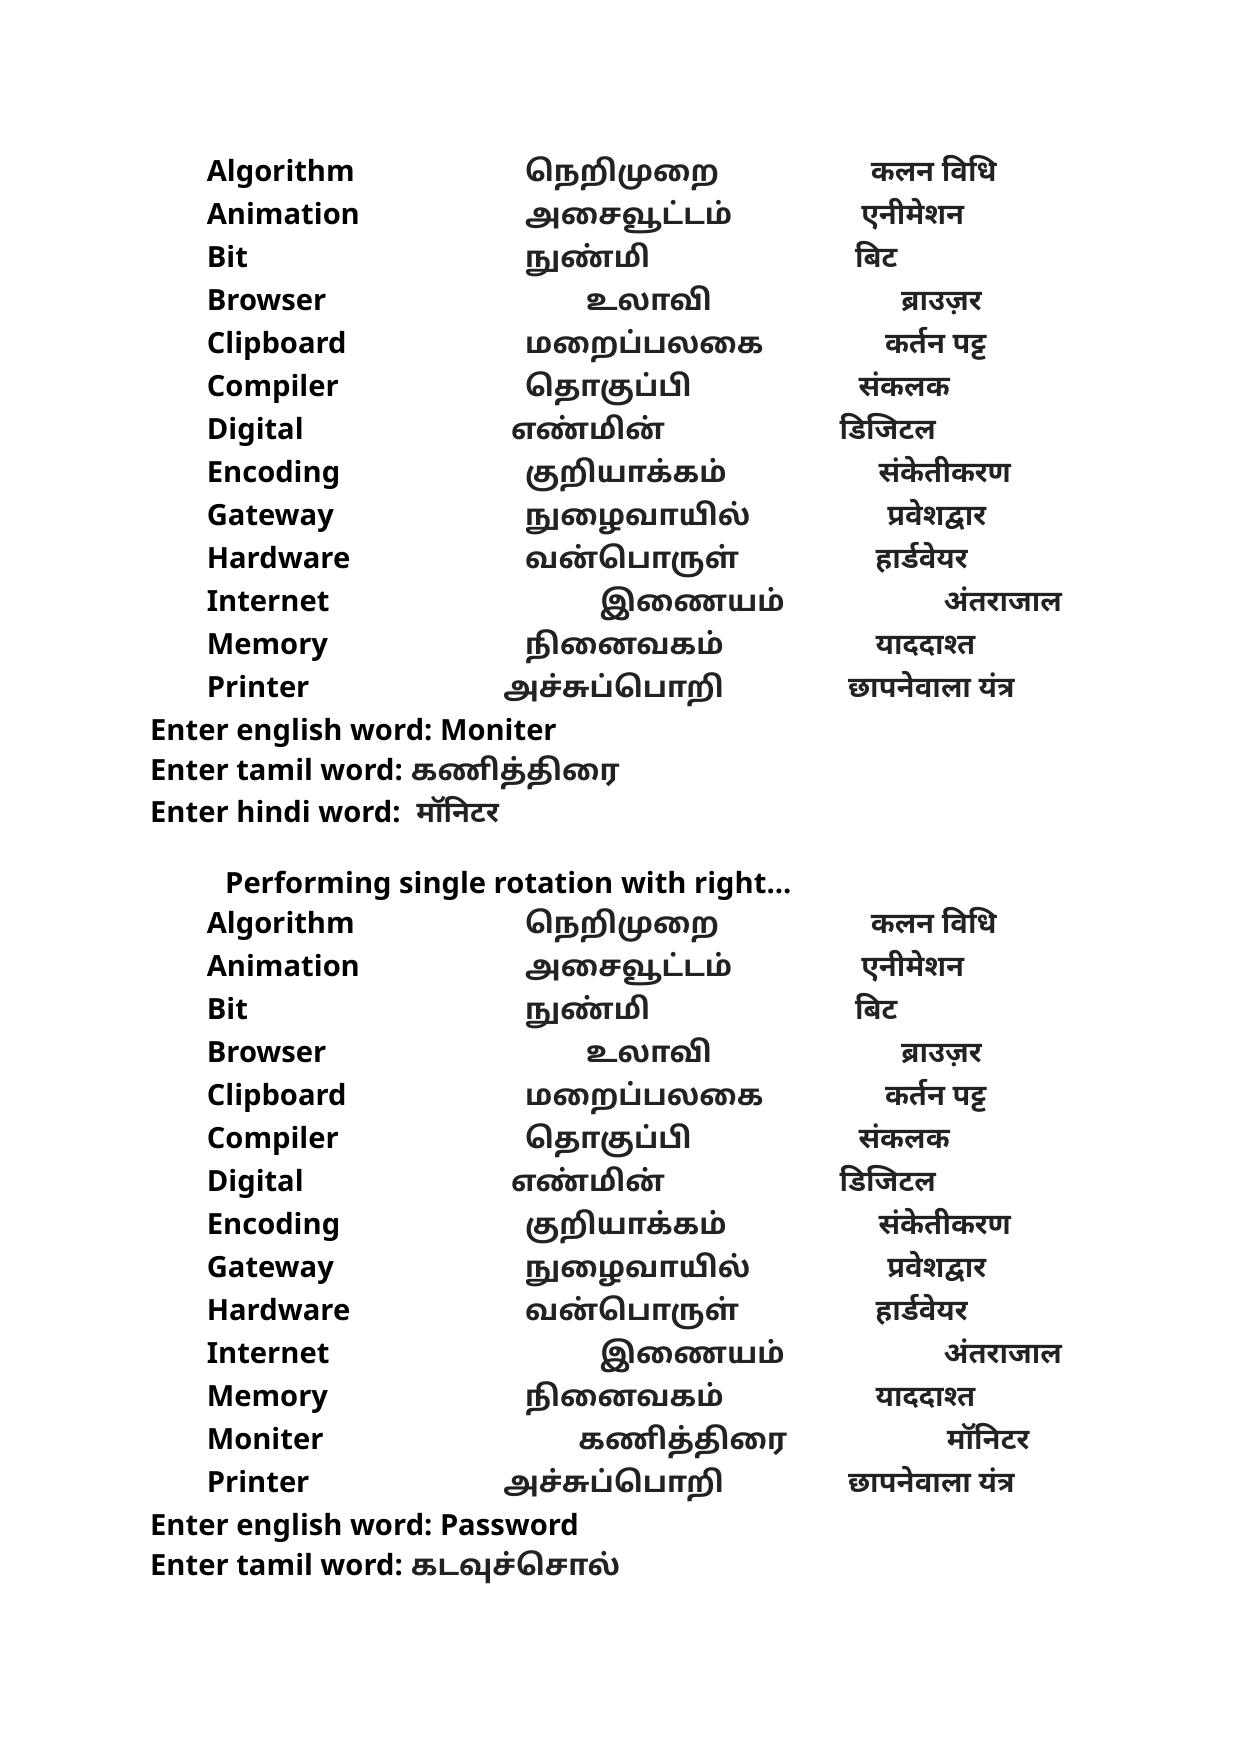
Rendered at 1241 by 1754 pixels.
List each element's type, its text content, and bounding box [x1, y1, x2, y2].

text Bit நுண்மி बिट [150, 236, 1090, 279]
text Internet இணையம் अंतराजाल [150, 1332, 1090, 1376]
text Animation அசைவூட்டம் एनीमेशन [150, 193, 1090, 236]
text Encoding குறியாக்கம் संकेतीकरण [150, 451, 1090, 494]
text Compiler தொகுப்பி संकलक [150, 365, 1090, 408]
text Moniter கணித்திரை मॉनिटर [150, 1418, 1090, 1462]
text Browser உலாவி ब्राउज़र [150, 1031, 1090, 1074]
text Algorithm நெறிமுறை कलन विधि [150, 902, 1090, 945]
text Clipboard மறைப்பலகை कर्तन पट्ट [150, 322, 1090, 365]
text Memory நினைவகம் याददाश्त [150, 1376, 1090, 1418]
text Animation அசைவூட்டம் एनीमेशन [150, 945, 1090, 988]
text Digital எண்மின் डिजिटल [150, 1160, 1090, 1203]
text Gateway நுழைவாயில் प्रवेशद्वार [150, 1246, 1090, 1289]
text Enter hindi word: मॉनिटर [150, 791, 1090, 834]
text Bit நுண்மி बिट [150, 988, 1090, 1031]
text Compiler தொகுப்பி संकलक [150, 1117, 1090, 1160]
text Clipboard மறைப்பலகை कर्तन पट्ट [150, 1074, 1090, 1117]
text Encoding குறியாக்கம் संकेतीकरण [150, 1203, 1090, 1246]
text Hardware வன்பொருள் हार्डवेयर [150, 537, 1090, 580]
text Hardware வன்பொருள் हार्डवेयर [150, 1289, 1090, 1332]
text Performing single rotation with right... [150, 863, 1090, 902]
text Gateway நுழைவாயில் प्रवेशद्वार [150, 494, 1090, 537]
text Enter tamil word: கடவுச்சொல் [150, 1544, 1090, 1586]
text Internet இணையம் अंतराजाल [150, 580, 1090, 623]
text Browser உலாவி ब्राउज़र [150, 279, 1090, 322]
text Printer அச்சுப்பொறி छापनेवाला यंत्र [150, 666, 1090, 709]
text Enter english word: Moniter [150, 709, 1090, 749]
text Enter tamil word: கணித்திரை [150, 749, 1090, 791]
text Printer அச்சுப்பொறி छापनेवाला यंत्र Enter english word: Password [150, 1462, 1090, 1544]
text Digital எண்மின் डिजिटल [150, 408, 1090, 451]
text Memory நினைவகம் याददाश्त [150, 623, 1090, 666]
text Algorithm நெறிமுறை कलन विधि [150, 150, 1090, 193]
